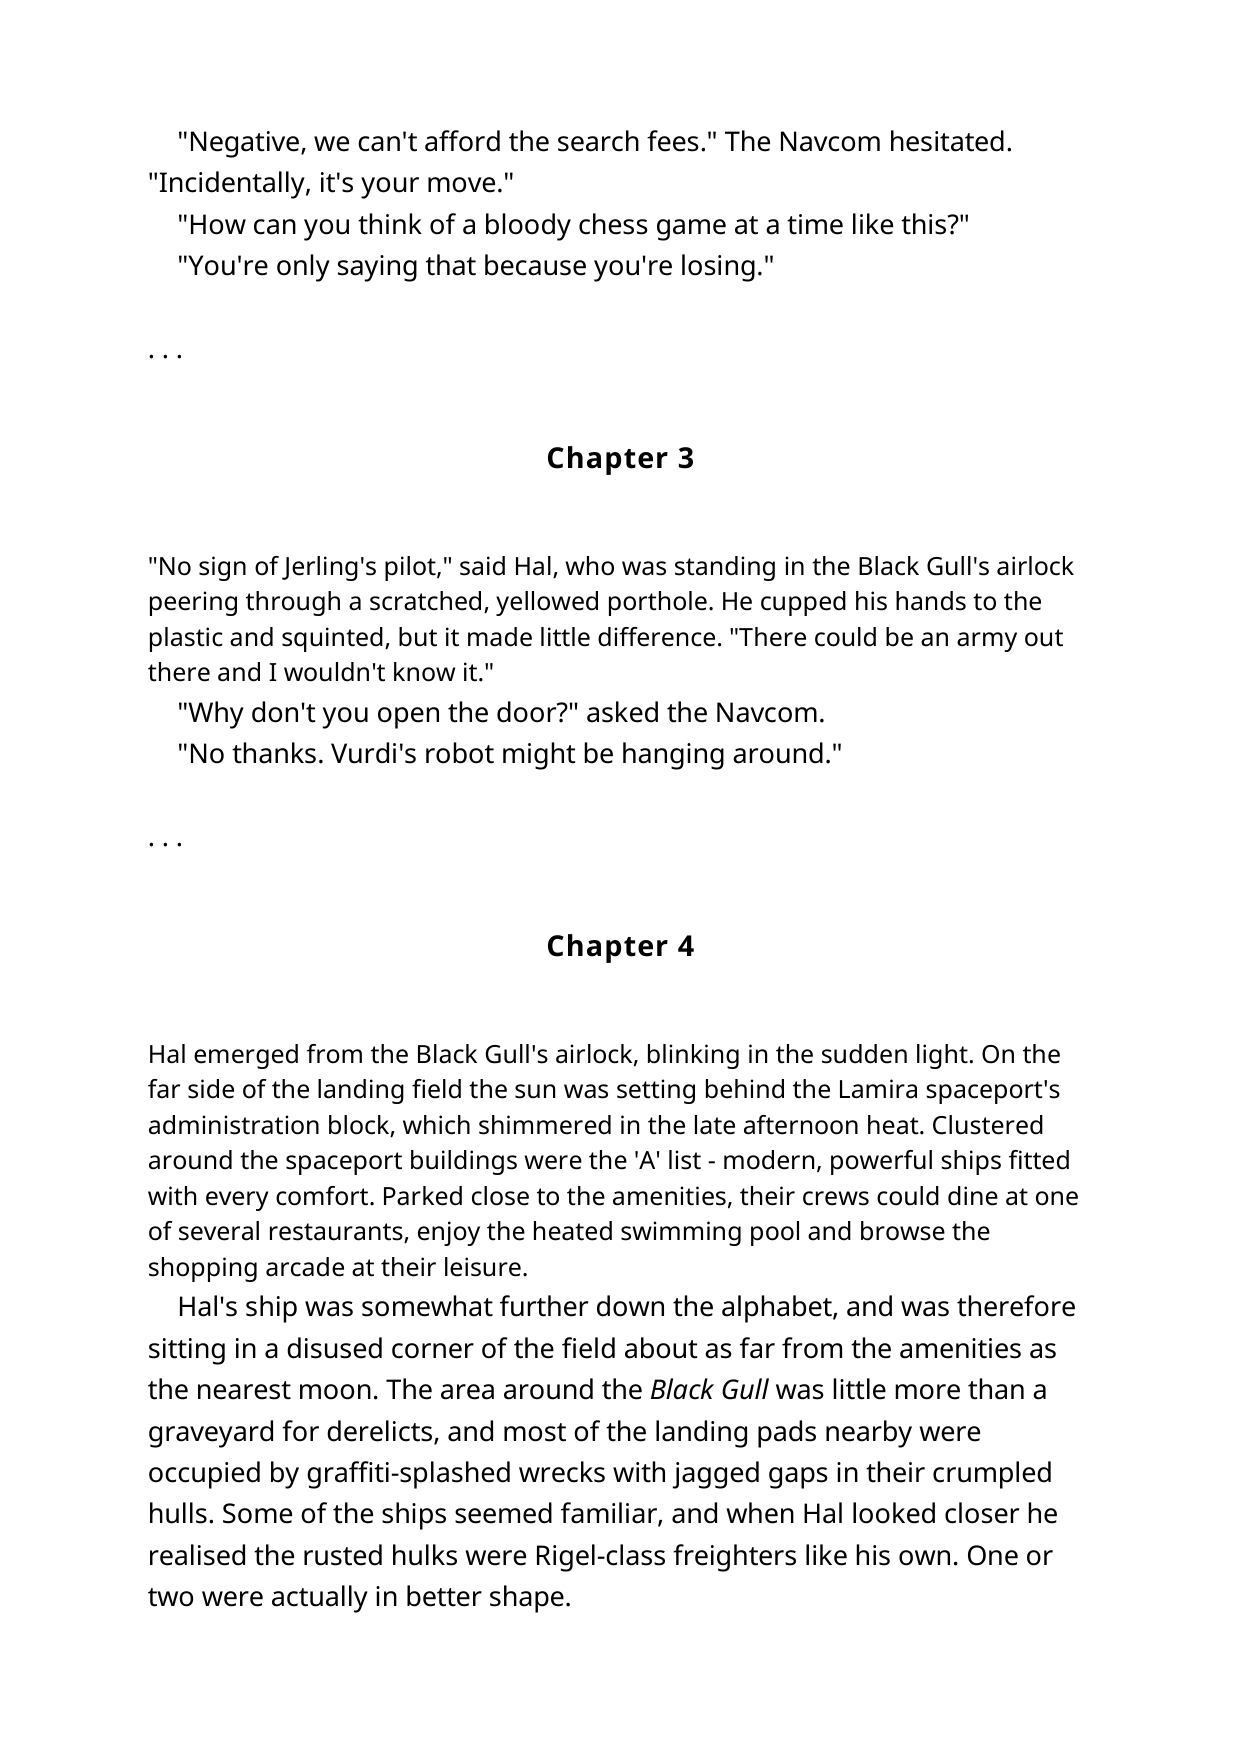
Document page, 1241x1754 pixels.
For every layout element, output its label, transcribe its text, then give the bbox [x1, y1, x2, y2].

text . . . [148, 325, 1093, 366]
text "Why don't you open the door?" asked the Navcom. [148, 689, 1093, 730]
text "No sign of Jerling's pilot," said Hal, who was standing in the Black Gull's airlock peering through a scratched, yellowed porthole. He cupped his hands to the plastic and squinted, but it made little difference. "There could be an army out there and I wouldn't know it." [148, 547, 1093, 689]
text Hal's ship was somewhat further down the alphabet, and was therefore sitting in a disused corner of the field about as far from the amenities as the nearest moon. The area around the Black Gull was little more than a graveyard for derelicts, and most of the landing pads nearby were occupied by graffiti-splashed wrecks with jagged gaps in their crumpled hulls. Some of the ships seemed familiar, and when Hal looked closer he realised the rusted hulks were Rigel-class freighters like his own. One or two were actually in better shape. [148, 1283, 1093, 1614]
text "Negative, we can't afford the search fees." The Navcom hesitated. "Incidentally, it's your move." [148, 118, 1093, 201]
text . . . [148, 813, 1093, 854]
text "You're only saying that because you're losing." [148, 242, 1093, 283]
text "No thanks. Vurdi's robot might be hanging around." [148, 730, 1093, 772]
subtitle Chapter 3 [148, 437, 1093, 477]
subtitle Chapter 4 [148, 925, 1093, 965]
text Hal emerged from the Black Gull's airlock, blinking in the sudden light. On the far side of the landing field the sun was setting behind the Lamira spaceport's administration block, which shimmered in the late afternoon heat. Clustered around the spaceport buildings were the 'A' list - modern, powerful ships fitted with every comfort. Parked close to the amenities, their crews could dine at one of several restaurants, enjoy the heated swimming pool and browse the shopping arcade at their leisure. [148, 1036, 1093, 1283]
text "How can you think of a bloody chess game at a time like this?" [148, 201, 1093, 242]
